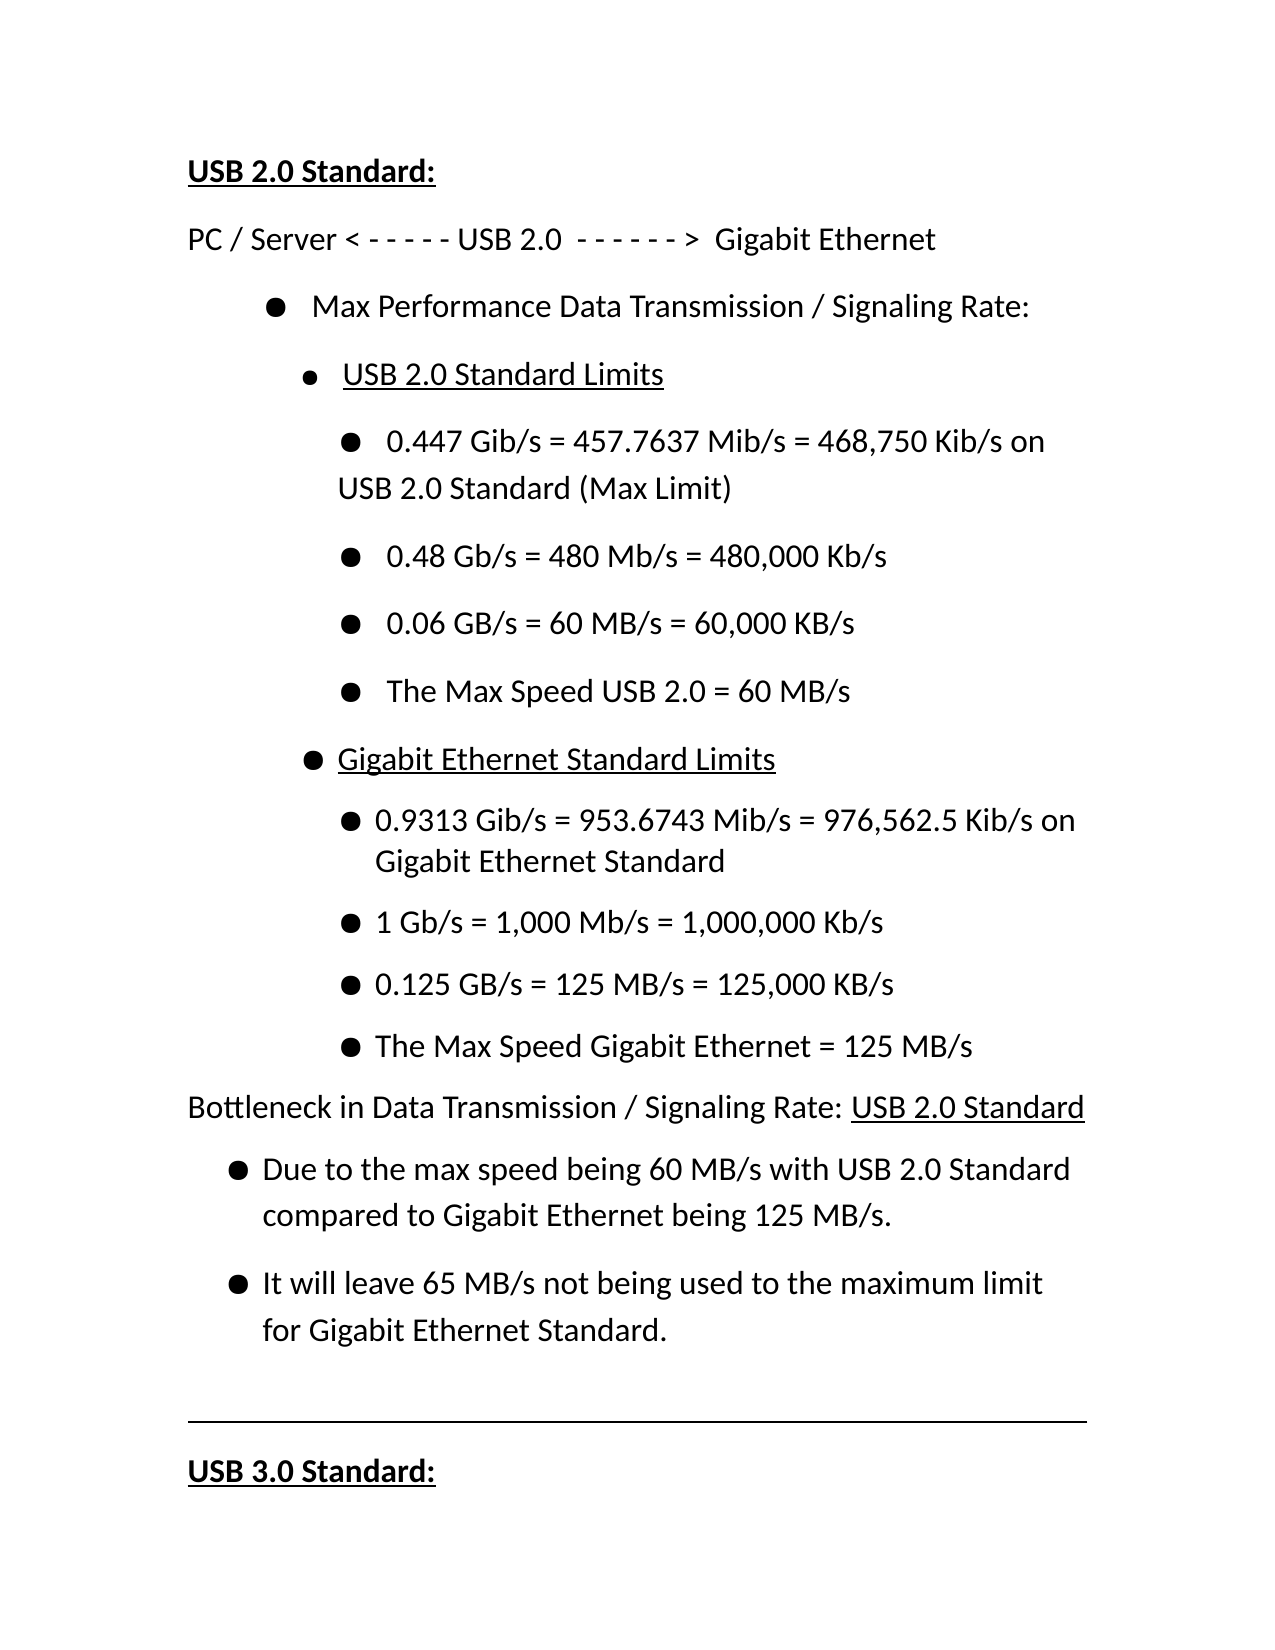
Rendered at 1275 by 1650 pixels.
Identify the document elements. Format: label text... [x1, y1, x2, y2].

list 0.48 Gb/s = 480 Mb/s = 480,000 Kb/s [337, 535, 1087, 576]
text Bottleneck in Data Transmission / Signaling Rate: USB 2.0 Standard [187, 1086, 1087, 1127]
list 0.447 Gib/s = 457.7637 Mib/s = 468,750 Kib/s on USB 2.0 Standard (Max Limit) [337, 420, 1087, 508]
list 0.9313 Gib/s = 953.6743 Mib/s = 976,562.5 Kib/s on Gigabit Ethernet Standard [337, 799, 1087, 881]
list Gigabit Ethernet Standard Limits [300, 738, 1087, 778]
text PC / Server < - - - - - USB 2.0 - - - - - - > Gigabit Ethernet [187, 218, 1087, 258]
list USB 2.0 Standard Limits [300, 353, 1087, 393]
list The Max Speed Gigabit Ethernet = 125 MB/s [337, 1024, 1087, 1065]
list The Max Speed USB 2.0 = 60 MB/s [337, 670, 1087, 711]
text USB 3.0 Standard: [187, 1450, 1087, 1491]
list 0.125 GB/s = 125 MB/s = 125,000 KB/s [337, 963, 1087, 1004]
list Due to the max speed being 60 MB/s with USB 2.0 Standard compared to Gigabit Ethernet being 125 MB/s. [225, 1148, 1087, 1235]
list 0.06 GB/s = 60 MB/s = 60,000 KB/s [337, 602, 1087, 643]
list 1 Gb/s = 1,000 Mb/s = 1,000,000 Kb/s [337, 901, 1087, 942]
list Max Performance Data Transmission / Signaling Rate: [262, 285, 1087, 326]
text USB 2.0 Standard: [187, 150, 1087, 191]
list It will leave 65 MB/s not being used to the maximum limit for Gigabit Ethernet Standard. [225, 1262, 1087, 1349]
